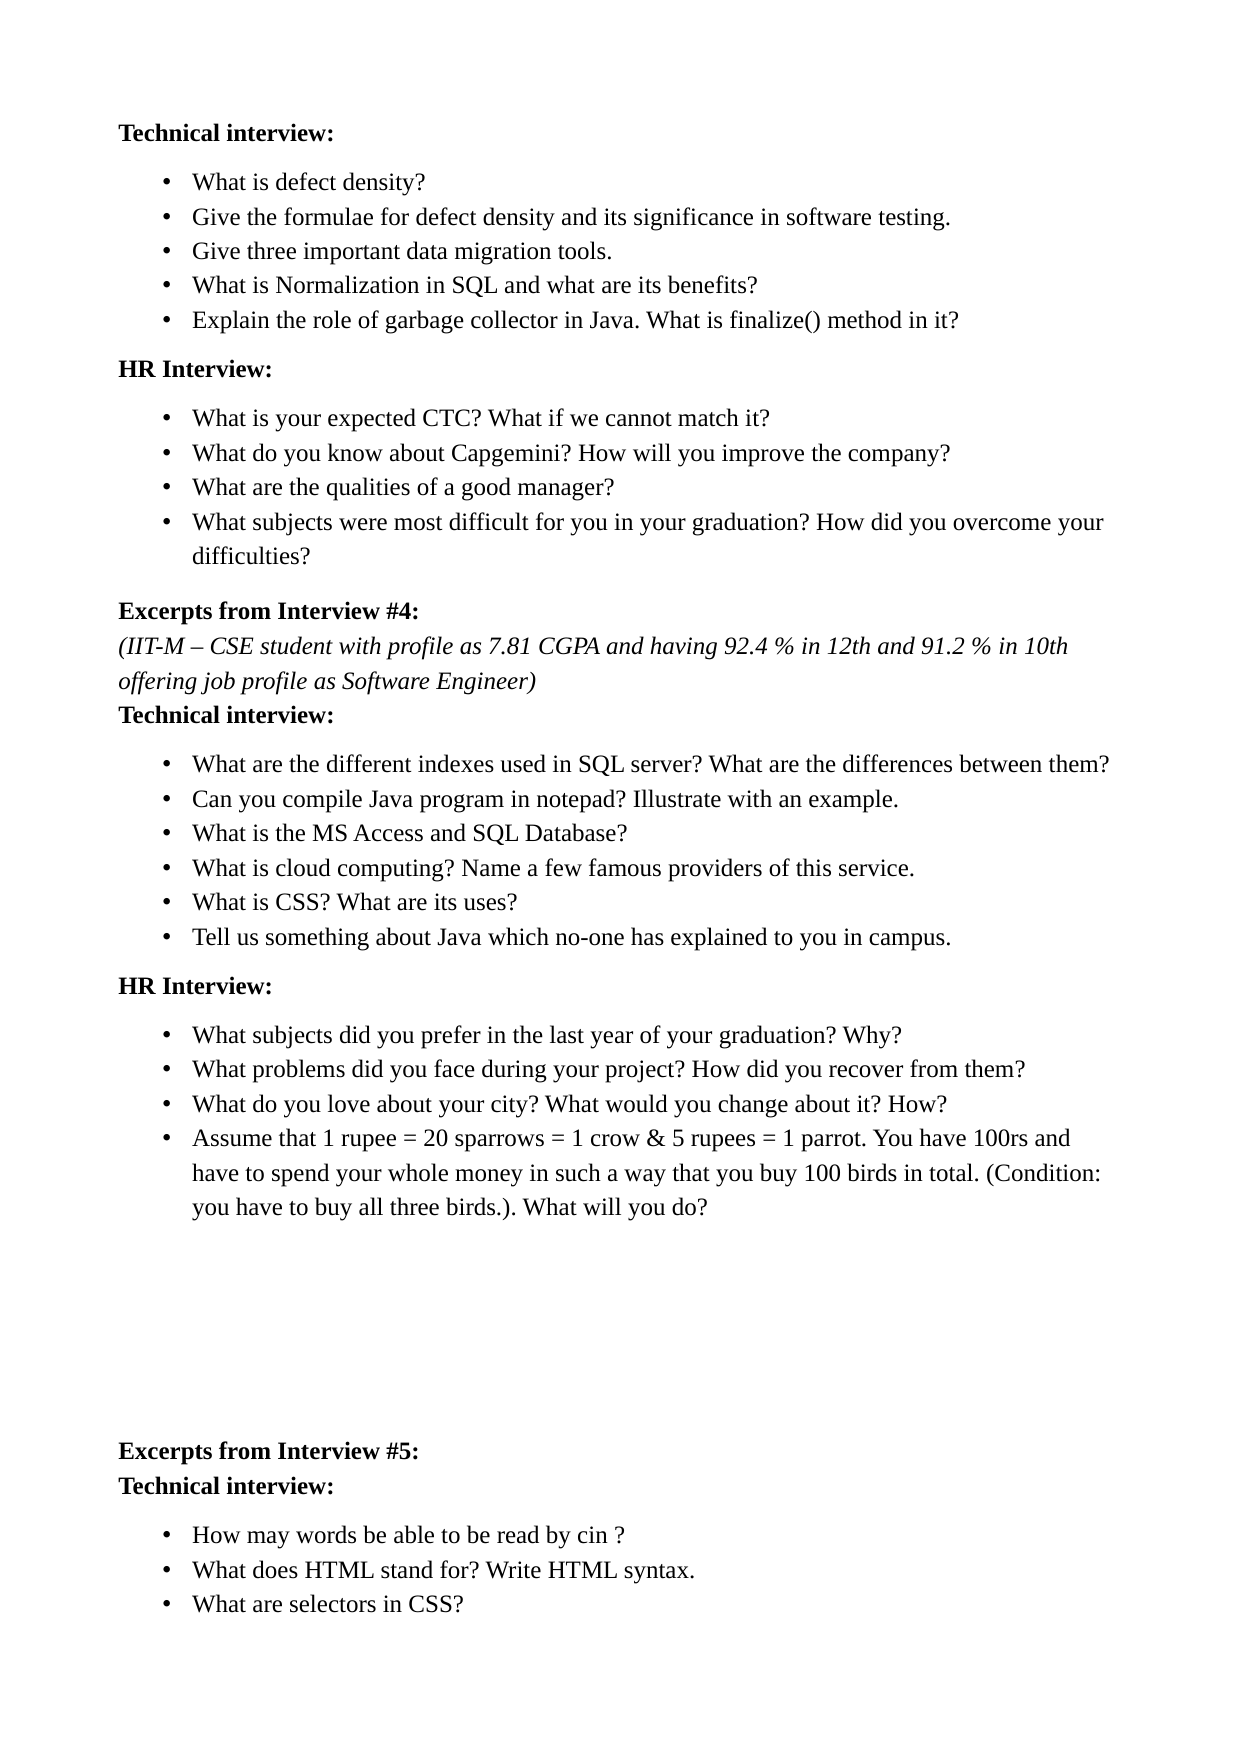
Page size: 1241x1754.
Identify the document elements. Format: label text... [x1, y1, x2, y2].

list What are selectors in CSS? [162, 1589, 1122, 1618]
list Can you compile Java program in notepad? Illustrate with an example. [162, 784, 1122, 813]
text Technical interview: [118, 700, 1122, 729]
list What problems did you face during your project? How did you recover from them? [162, 1054, 1122, 1083]
list Tell us something about Java which no-one has explained to you in campus. [162, 922, 1122, 951]
list What is the MS Access and SQL Database? [162, 818, 1122, 847]
list What is defect density? [162, 167, 1122, 196]
list What do you love about your city? What would you change about it? How? [162, 1089, 1122, 1118]
list Explain the role of garbage collector in Java. What is finalize() method in it? [162, 305, 1122, 334]
list What is CSS? What are its uses? [162, 887, 1122, 916]
list What is Normalization in SQL and what are its benefits? [162, 271, 1122, 299]
text Technical interview: [118, 118, 1122, 147]
list What subjects were most difficult for you in your graduation? How did you overcome your difficulties? [162, 507, 1122, 570]
list Assume that 1 rupee = 20 sparrows = 1 crow & 5 rupees = 1 parrot. You have 100rs and have to spend your whole money in such a way that you buy 100 birds in total. (Condition: you have to buy all three birds.). What will you do? [162, 1123, 1122, 1221]
text HR Interview: [118, 971, 1122, 1000]
list Give the formulae for defect density and its significance in software testing. [162, 202, 1122, 230]
list What does HTML stand for? Write HTML syntax. [162, 1555, 1122, 1583]
subtitle Excerpts from Interview #4: [118, 596, 1122, 625]
list What are the qualities of a good manager? [162, 472, 1122, 501]
list What are the different indexes used in SQL server? What are the differences between them? [162, 749, 1122, 778]
list What do you know about Capgemini? How will you improve the company? [162, 438, 1122, 466]
list What is cloud computing? Name a few famous providers of this service. [162, 853, 1122, 882]
text Technical interview: [118, 1471, 1122, 1500]
list Give three important data migration tools. [162, 236, 1122, 265]
text HR Interview: [118, 354, 1122, 383]
text (IIT-M – CSE student with profile as 7.81 CGPA and having 92.4 % in 12th and 91.2 % in 10th offering job profile as Software Engineer) [118, 631, 1122, 695]
list How may words be able to be read by cin ? [162, 1520, 1122, 1549]
list What is your expected CTC? What if we cannot match it? [162, 403, 1122, 432]
list What subjects did you prefer in the last year of your graduation? Why? [162, 1020, 1122, 1049]
subtitle Excerpts from Interview #5: [118, 1436, 1122, 1465]
